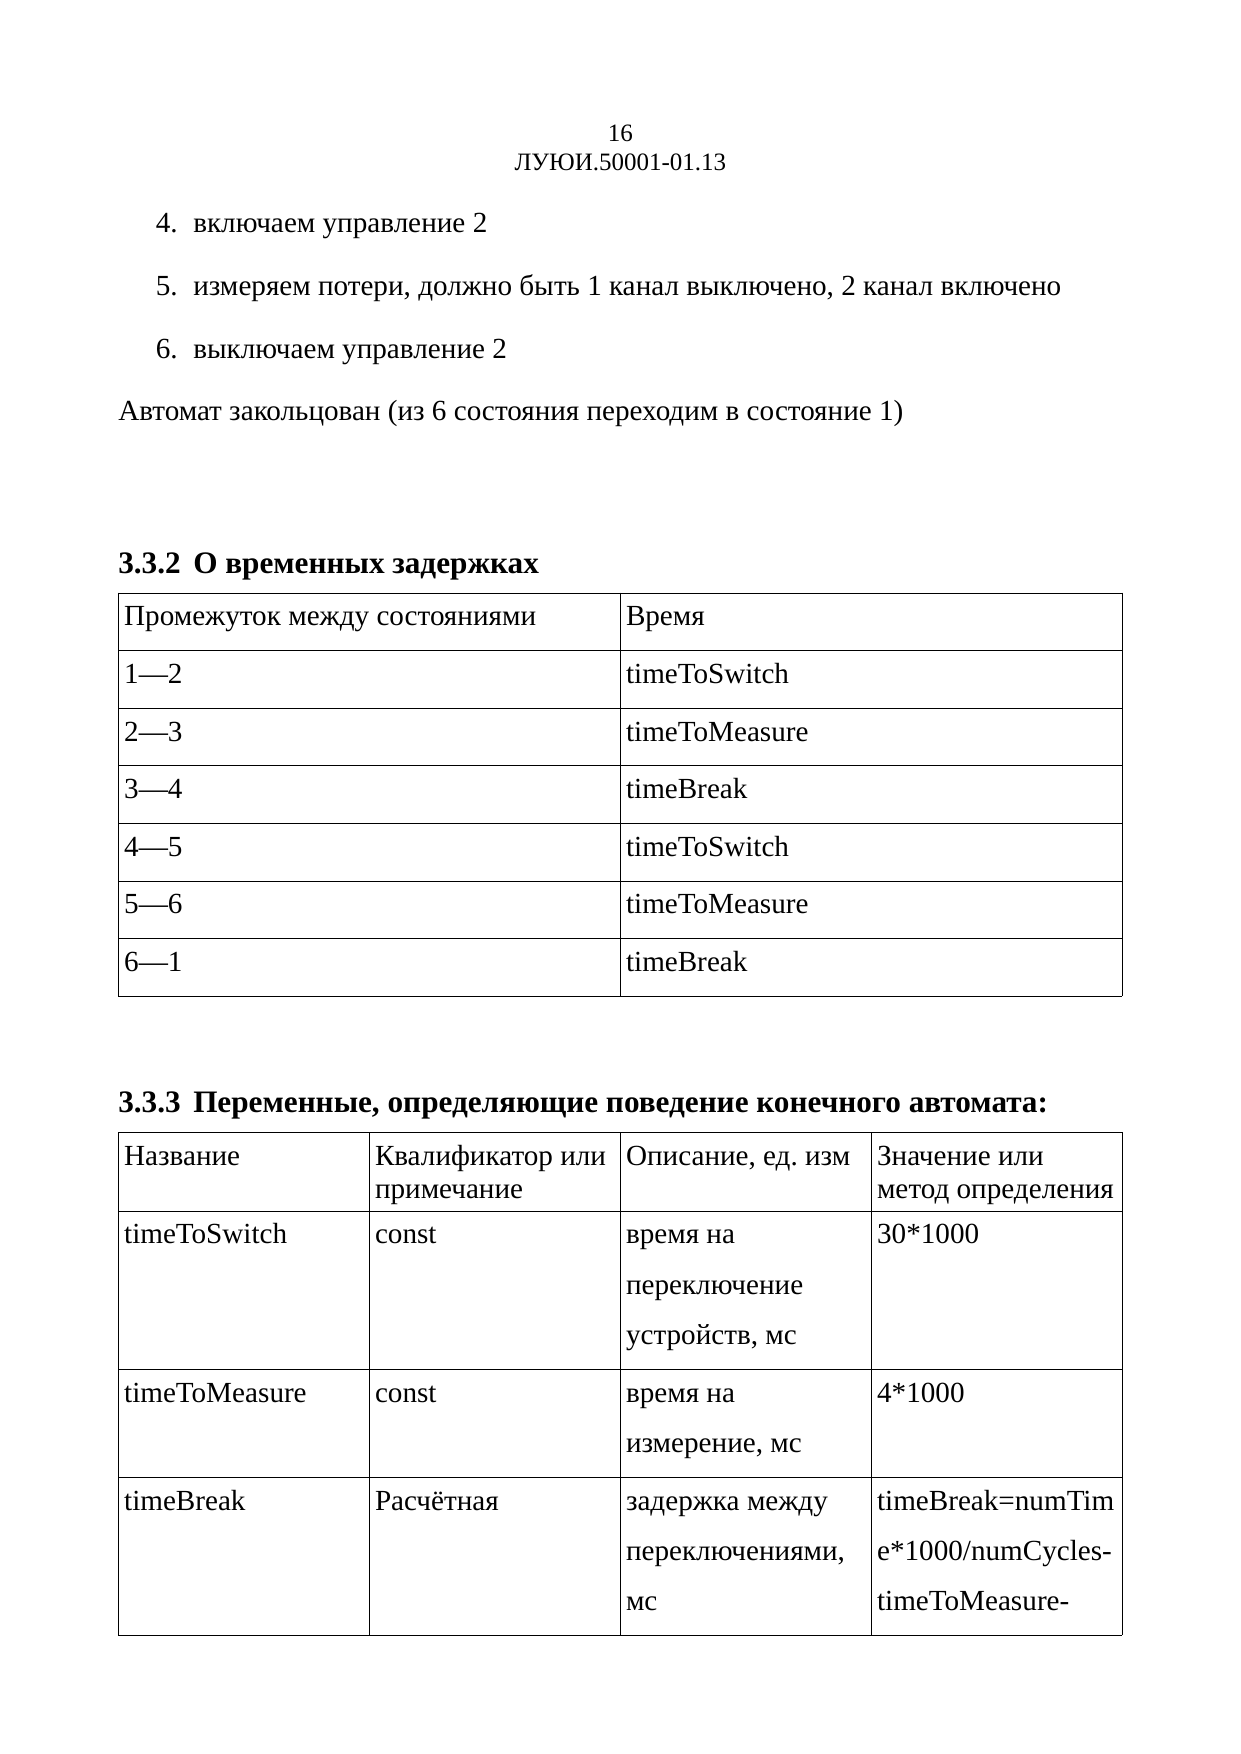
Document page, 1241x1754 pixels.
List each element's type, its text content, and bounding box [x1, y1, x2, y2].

table_cell задержка между переключениями, мс [621, 1478, 871, 1635]
table_cell 4*1000 [872, 1370, 1122, 1477]
table_cell timeToSwitch [119, 1212, 369, 1369]
table_cell timeBreak [621, 766, 1122, 823]
list выключаем управление 2 [156, 331, 1122, 364]
table_cell timeBreak=numTime*1000/numCycles-timeToMeasure- [872, 1478, 1122, 1635]
table_cell 4—5 [119, 824, 620, 881]
table_cell 30*1000 [872, 1212, 1122, 1369]
subtitle О временных задержках [118, 544, 1122, 580]
list включаем управление 2 [156, 205, 1122, 239]
table_cell 1—2 [119, 651, 620, 708]
table_cell const [370, 1370, 620, 1477]
table_cell timeBreak [621, 939, 1122, 996]
table_header Название [119, 1133, 369, 1211]
subtitle Переменные, определяющие поведение конечного автомата: [118, 1084, 1122, 1120]
table_cell 3—4 [119, 766, 620, 823]
table_cell timeToSwitch [621, 651, 1122, 708]
table_cell время на измерение, мс [621, 1370, 871, 1477]
text Автомат закольцован (из 6 состояния переходим в состояние 1) [118, 393, 1122, 427]
table_cell timeToMeasure [621, 709, 1122, 765]
table_cell timeBreak [119, 1478, 369, 1635]
table_cell const [370, 1212, 620, 1369]
table_cell Расчётная [370, 1478, 620, 1635]
table_header Значение или метод определения [872, 1133, 1122, 1211]
table_cell 6—1 [119, 939, 620, 996]
table_header Промежуток между состояниями [119, 594, 620, 650]
list измеряем потери, должно быть 1 канал выключено, 2 канал включено [156, 268, 1122, 301]
table_cell 5—6 [119, 882, 620, 938]
table_cell timeToMeasure [621, 882, 1122, 938]
table_cell время на переключение устройств, мс [621, 1212, 871, 1369]
table_cell 2—3 [119, 709, 620, 765]
table_cell timeToMeasure [119, 1370, 369, 1477]
table_header Квалификатор или примечание [370, 1133, 620, 1211]
table_header Описание, ед. изм [621, 1133, 871, 1211]
table_cell timeToSwitch [621, 824, 1122, 881]
table_header Время [621, 594, 1122, 650]
